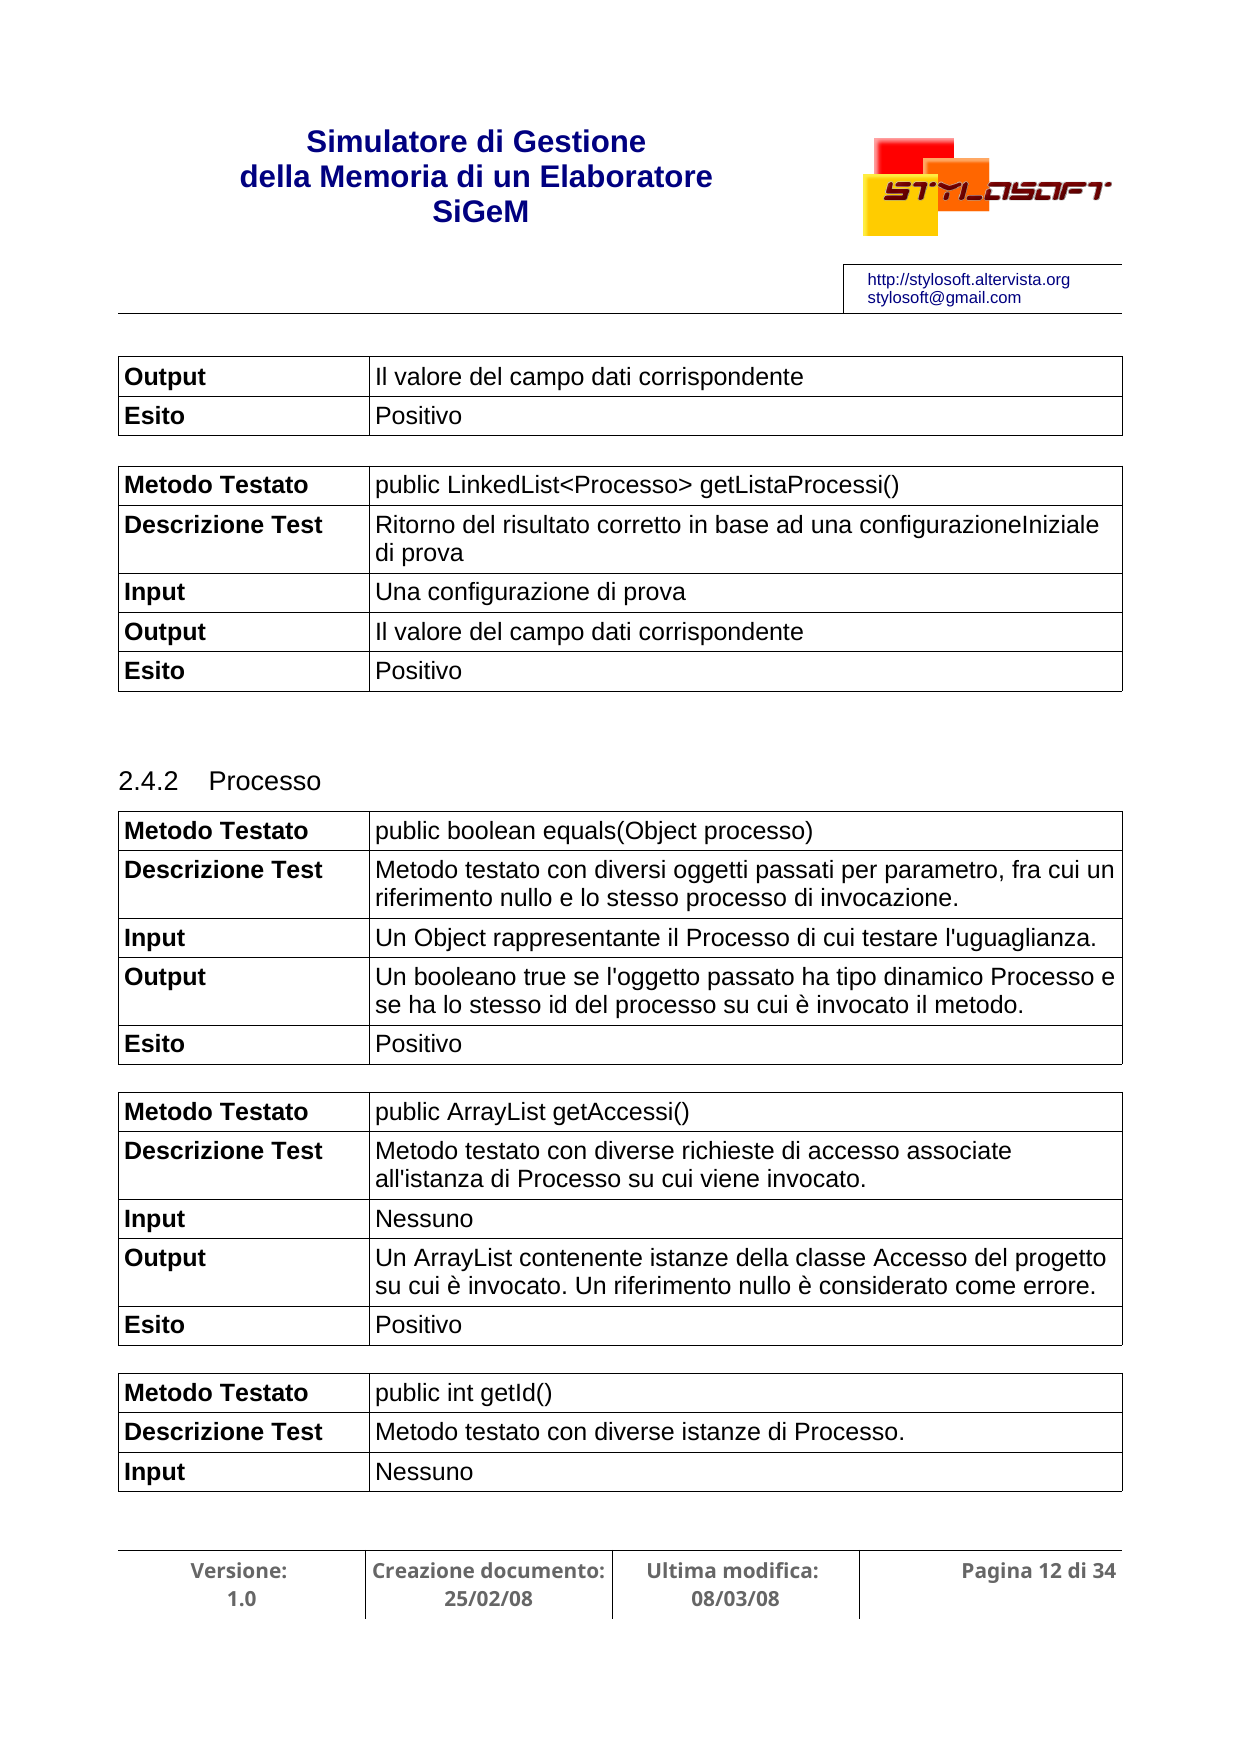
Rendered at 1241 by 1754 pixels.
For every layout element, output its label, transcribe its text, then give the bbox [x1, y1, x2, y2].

table_cell Input [119, 1200, 369, 1238]
table_cell Output [119, 958, 369, 1024]
table_header Metodo Testato [119, 467, 369, 505]
table_cell Metodo testato con diversi oggetti passati per parametro, fra cui un riferimento nullo e lo stesso processo di invocazione. [370, 851, 1122, 918]
table_cell Esito [119, 397, 369, 435]
table_cell Metodo testato con diverse istanze di Processo. [370, 1413, 1122, 1452]
table_cell Input [119, 919, 369, 957]
table_cell Descrizione Test [119, 1413, 369, 1452]
table_cell Un booleano true se l'oggetto passato ha tipo dinamico Processo e se ha lo stesso id del processo su cui è invocato il metodo. [370, 958, 1122, 1024]
table_header public LinkedList<Processo> getListaProcessi() [370, 467, 1122, 505]
table_header Metodo Testato [119, 1093, 369, 1131]
table_cell Input [119, 1453, 369, 1491]
table_cell Esito [119, 1026, 369, 1064]
table_cell Output [119, 357, 369, 396]
table_header Metodo Testato [119, 1374, 369, 1412]
table_header public boolean equals(Object processo) [370, 812, 1122, 850]
table_cell Esito [119, 652, 369, 691]
table_cell Metodo testato con diverse richieste di accesso associate all'istanza di Processo su cui viene invocato. [370, 1132, 1122, 1199]
table_cell Positivo [370, 652, 1122, 691]
table_cell Un Object rappresentante il Processo di cui testare l'uguaglianza. [370, 919, 1122, 957]
table_cell Output [119, 1239, 369, 1306]
table_cell Positivo [370, 397, 1122, 435]
table_cell Ritorno del risultato corretto in base ad una configurazioneIniziale di prova [370, 506, 1122, 572]
table_cell Nessuno [370, 1200, 1122, 1238]
table_cell Descrizione Test [119, 851, 369, 918]
subtitle Processo [118, 766, 1122, 796]
table_cell Positivo [370, 1307, 1122, 1345]
table_cell Nessuno [370, 1453, 1122, 1491]
table_cell Output [119, 613, 369, 651]
table_cell Positivo [370, 1026, 1122, 1064]
table_cell Descrizione Test [119, 1132, 369, 1199]
table_cell Descrizione Test [119, 506, 369, 572]
table_cell Input [119, 574, 369, 612]
table_header public ArrayList getAccessi() [370, 1093, 1122, 1131]
table_header public int getId() [370, 1374, 1122, 1412]
table_header Metodo Testato [119, 812, 369, 850]
table_cell Esito [119, 1307, 369, 1345]
table_cell Un ArrayList contenente istanze della classe Accesso del progetto su cui è invocato. Un riferimento nullo è considerato come errore. [370, 1239, 1122, 1306]
table_cell Il valore del campo dati corrispondente [370, 357, 1122, 396]
table_cell Una configurazione di prova [370, 574, 1122, 612]
picture [848, 123, 1117, 247]
table_cell Il valore del campo dati corrispondente [370, 613, 1122, 651]
